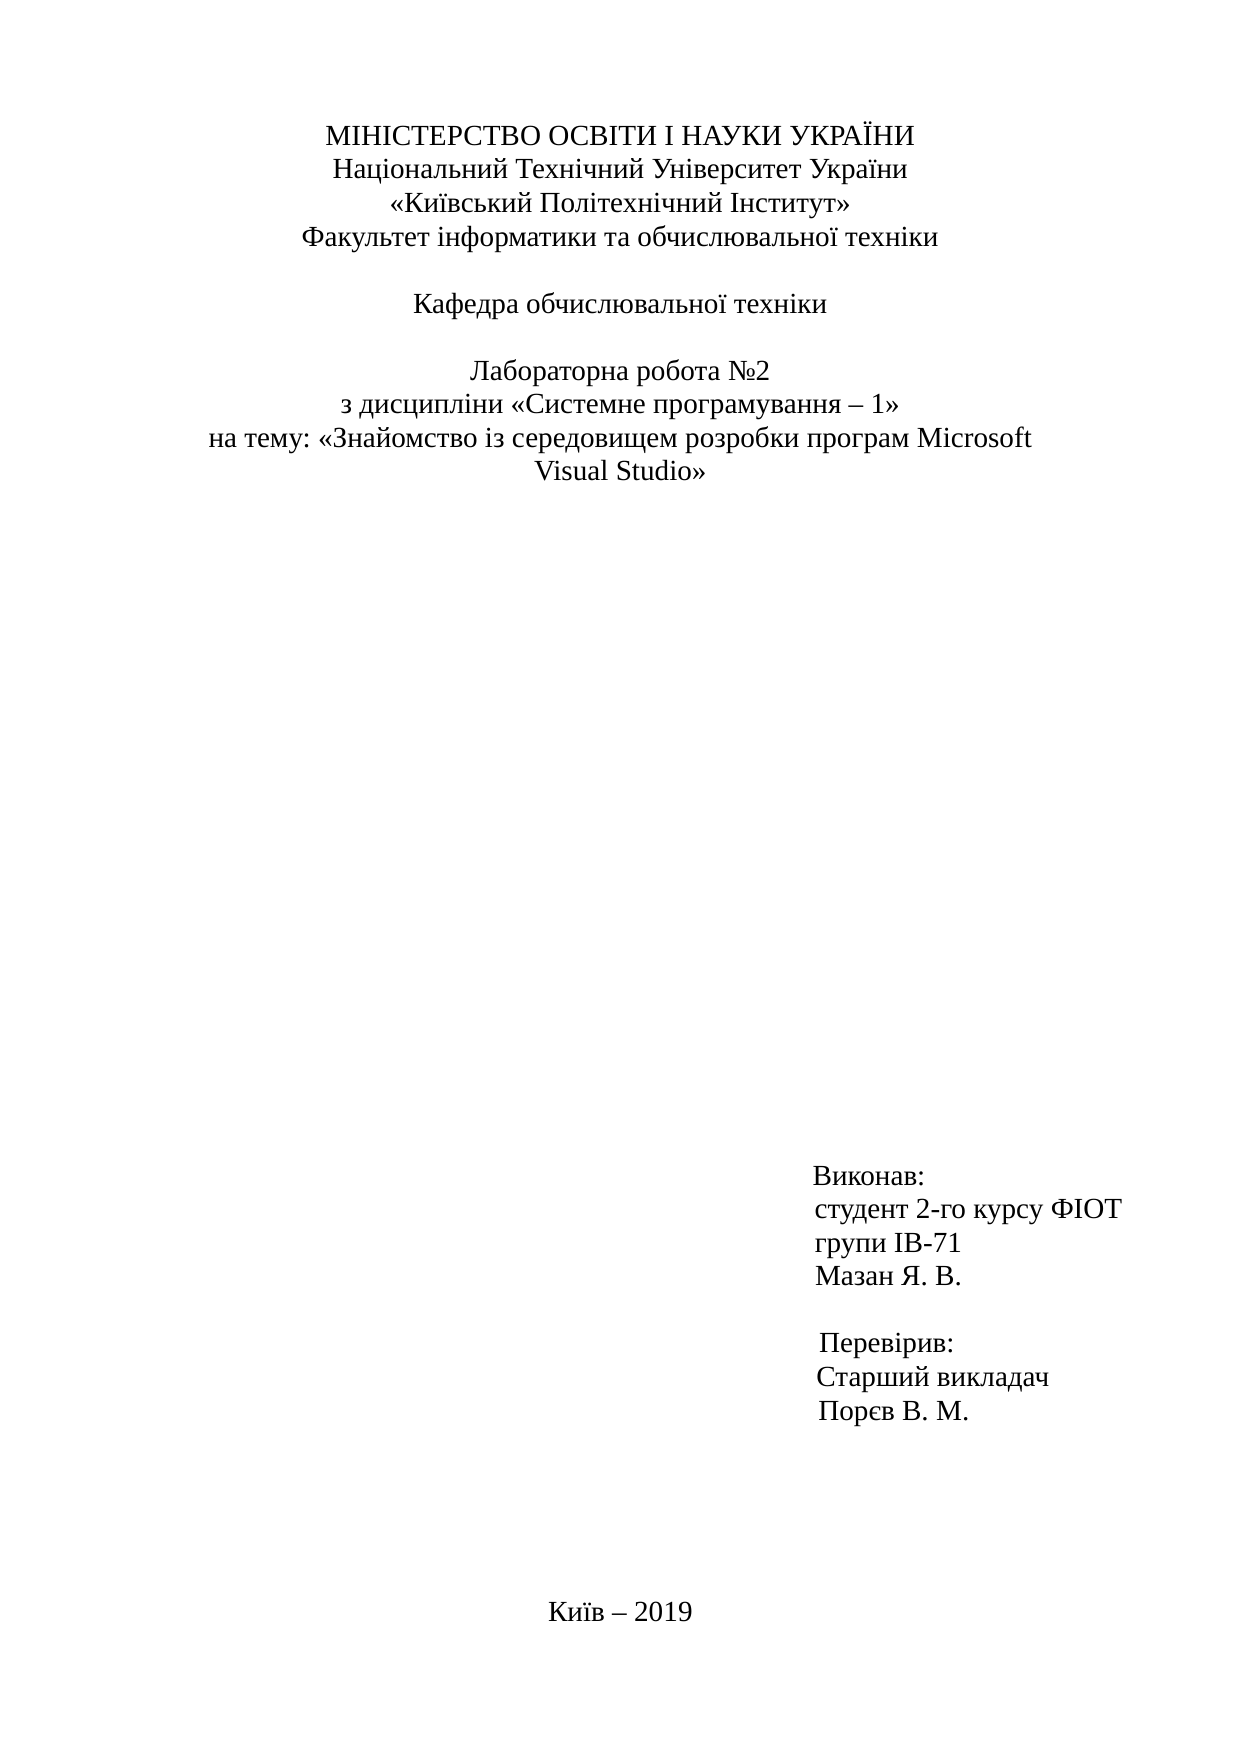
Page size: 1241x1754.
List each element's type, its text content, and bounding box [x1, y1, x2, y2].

text Порєв В. М. [118, 1393, 1122, 1426]
text на тему: «Знайомство із середовищем розробки програм Microsoft [118, 420, 1122, 453]
text МІНІСТЕРСТВО ОСВІТИ І НАУКИ УКРАЇНИ [118, 118, 1122, 152]
text Кафедра обчислювальної техніки [118, 286, 1122, 319]
text студент 2-го курсу ФІОТ [118, 1191, 1122, 1225]
text «Київський Політехнічний Інститут» [118, 185, 1122, 219]
text Visual Studio» [118, 453, 1122, 487]
text Національний Технічний Університет України [118, 152, 1122, 185]
text Виконав: [118, 1158, 1122, 1191]
text з дисципліни «Системне програмування – 1» [118, 386, 1122, 420]
text Факультет інформатики та обчислювальної техніки [118, 219, 1122, 252]
text Старший викладач [118, 1359, 1122, 1393]
text Мазан Я. В. [118, 1258, 1122, 1292]
text Лабораторна робота №2 [118, 353, 1122, 386]
text Перевірив: [118, 1326, 1122, 1359]
text групи ІВ-71 [118, 1225, 1122, 1258]
text Київ – 2019 [118, 1594, 1122, 1627]
